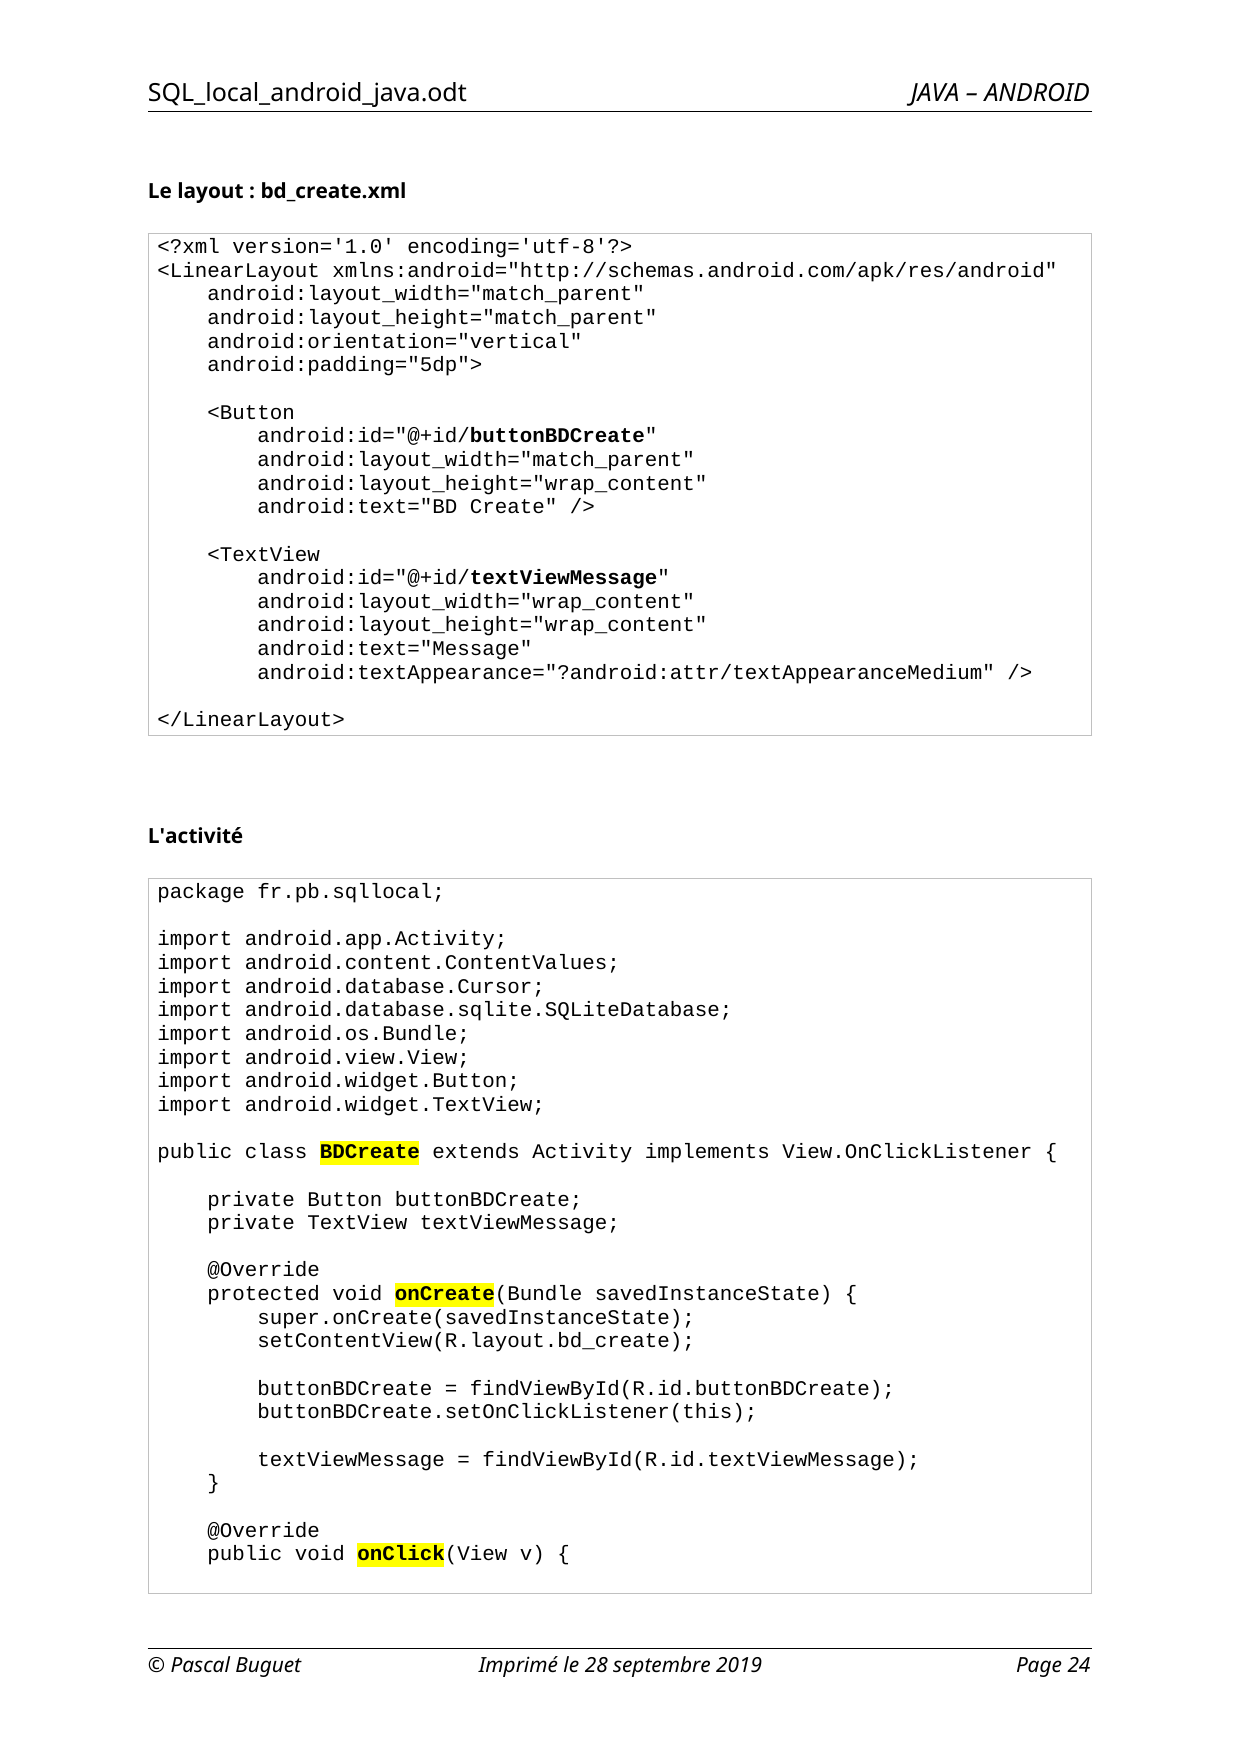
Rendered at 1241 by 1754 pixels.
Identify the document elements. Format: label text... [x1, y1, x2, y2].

text android:layout_width="wrap_content" [149, 588, 1091, 611]
text L'activité [148, 821, 1092, 849]
text import android.database.sqlite.SQLiteDatabase; [149, 996, 1091, 1020]
text android:layout_height="wrap_content" [149, 469, 1091, 493]
text android:textAppearance="?android:attr/textAppearanceMedium" /> [149, 659, 1091, 682]
text public class BDCreate extends Activity implements View.OnClickListener { [149, 1138, 1091, 1162]
text android:text="Message" [149, 635, 1091, 659]
text import android.widget.Button; [149, 1067, 1091, 1091]
text android:layout_height="match_parent" [149, 304, 1091, 328]
text android:id="@+id/buttonBDCreate" [149, 422, 1091, 446]
text <TextView [149, 540, 1091, 564]
text android:layout_width="match_parent" [149, 446, 1091, 469]
text import android.view.View; [149, 1043, 1091, 1067]
text Le layout : bd_create.xml [148, 176, 1092, 204]
text <LinearLayout xmlns:android="http://schemas.android.com/apk/res/android" [149, 257, 1091, 280]
text setContentView(R.layout.bd_create); [149, 1327, 1091, 1351]
text super.onCreate(savedInstanceState); [149, 1304, 1091, 1327]
text private Button buttonBDCreate; [149, 1185, 1091, 1209]
text </LinearLayout> [149, 706, 1091, 735]
text textViewMessage = findViewById(R.id.textViewMessage); [149, 1446, 1091, 1469]
text android:layout_height="wrap_content" [149, 611, 1091, 635]
text buttonBDCreate.setOnClickListener(this); [149, 1398, 1091, 1422]
text android:id="@+id/textViewMessage" [149, 564, 1091, 588]
text android:orientation="vertical" [149, 328, 1091, 351]
text android:padding="5dp"> [149, 351, 1091, 375]
text protected void onCreate(Bundle savedInstanceState) { [149, 1280, 1091, 1304]
text import android.os.Bundle; [149, 1020, 1091, 1043]
text @Override [149, 1516, 1091, 1540]
text import android.app.Activity; [149, 925, 1091, 949]
text import android.database.Cursor; [149, 973, 1091, 996]
text @Override [149, 1256, 1091, 1280]
text buttonBDCreate = findViewById(R.id.buttonBDCreate); [149, 1374, 1091, 1398]
text import android.widget.TextView; [149, 1091, 1091, 1114]
text <?xml version='1.0' encoding='utf-8'?> [149, 234, 1091, 257]
text public void onClick(View v) { [149, 1540, 1091, 1564]
text private TextView textViewMessage; [149, 1209, 1091, 1233]
text android:layout_width="match_parent" [149, 280, 1091, 304]
text import android.content.ContentValues; [149, 949, 1091, 973]
text <Button [149, 398, 1091, 422]
text package fr.pb.sqllocal; [149, 879, 1091, 902]
text android:text="BD Create" /> [149, 493, 1091, 517]
text } [149, 1469, 1091, 1493]
